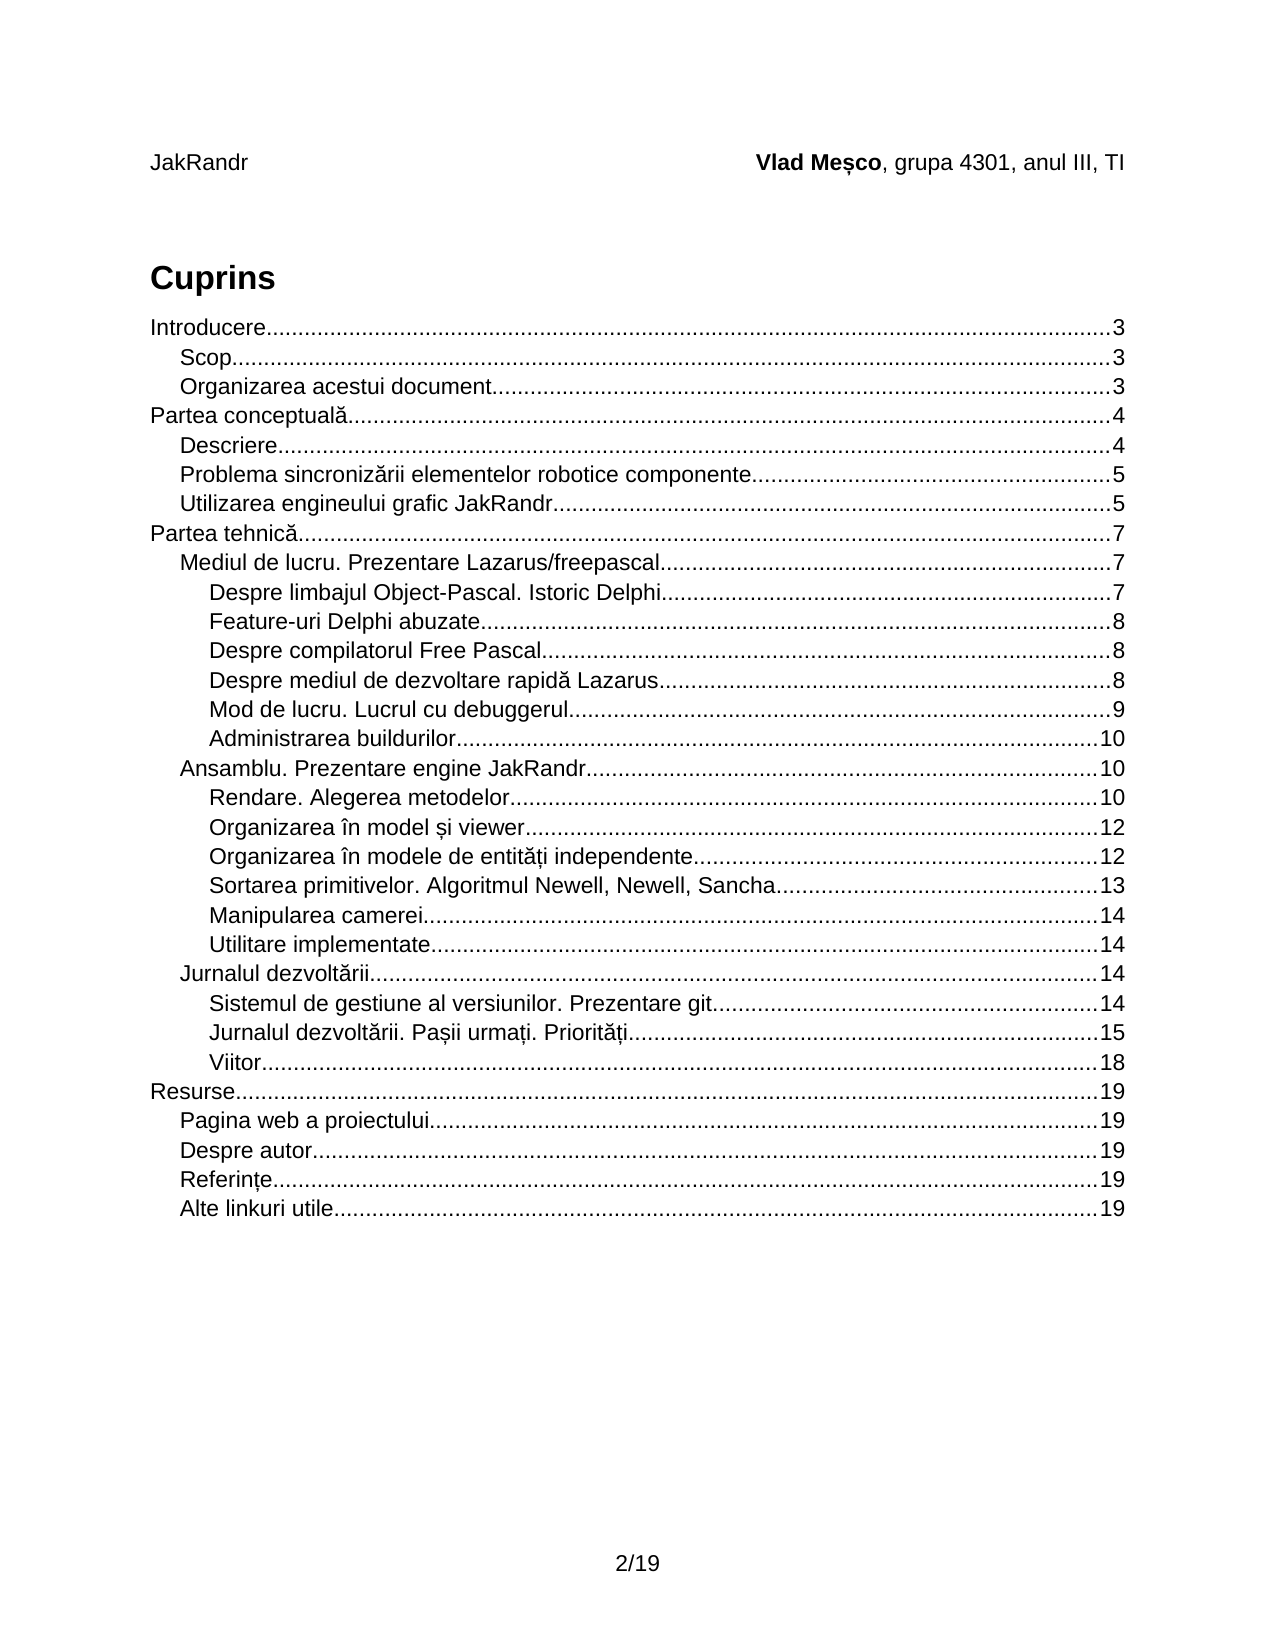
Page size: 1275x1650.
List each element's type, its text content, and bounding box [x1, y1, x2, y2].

text Pagina web a proiectului 19 [179, 1108, 1125, 1133]
text Resurse 19 [150, 1078, 1125, 1104]
text Despre limbajul Object-Pascal. Istoric Delphi 7 [209, 579, 1125, 605]
text Jurnalul dezvoltării 14 [179, 961, 1125, 987]
text Organizarea acestui document 3 [179, 373, 1125, 399]
text Organizarea în model și viewer 12 [209, 814, 1125, 840]
text Sistemul de gestiune al versiunilor. Prezentare git 14 [209, 990, 1125, 1016]
text Alte linkuri utile 19 [179, 1196, 1125, 1222]
text Referințe 19 [179, 1167, 1125, 1192]
text Administrarea buildurilor 10 [209, 726, 1125, 752]
text Partea tehnică 7 [150, 520, 1125, 546]
text Despre compilatorul Free Pascal 8 [209, 638, 1125, 663]
text Utilitare implementate 14 [209, 932, 1125, 957]
text Mediul de lucru. Prezentare Lazarus/freepascal 7 [179, 550, 1125, 575]
text Problema sincronizării elementelor robotice componente 5 [179, 462, 1125, 487]
text Rendare. Alegerea metodelor 10 [209, 785, 1125, 810]
text Organizarea în modele de entități independente 12 [209, 843, 1125, 869]
text Descriere 4 [179, 432, 1125, 458]
text Despre autor 19 [179, 1137, 1125, 1163]
text Scop 3 [179, 344, 1125, 370]
text Feature-uri Delphi abuzate 8 [209, 608, 1125, 634]
text Utilizarea engineului grafic JakRandr 5 [179, 491, 1125, 517]
text Sortarea primitivelor. Algoritmul Newell, Newell, Sancha 13 [209, 873, 1125, 898]
text Introducere 3 [150, 315, 1125, 340]
subtitle Cuprins [150, 259, 1125, 297]
text Mod de lucru. Lucrul cu debuggerul 9 [209, 697, 1125, 722]
text Manipularea camerei 14 [209, 902, 1125, 928]
text Viitor 18 [209, 1049, 1125, 1075]
text Jurnalul dezvoltării. Pașii urmați. Priorități 15 [209, 1020, 1125, 1045]
text Despre mediul de dezvoltare rapidă Lazarus 8 [209, 667, 1125, 693]
text Partea conceptuală 4 [150, 403, 1125, 428]
text Ansamblu. Prezentare engine JakRandr 10 [179, 755, 1125, 781]
